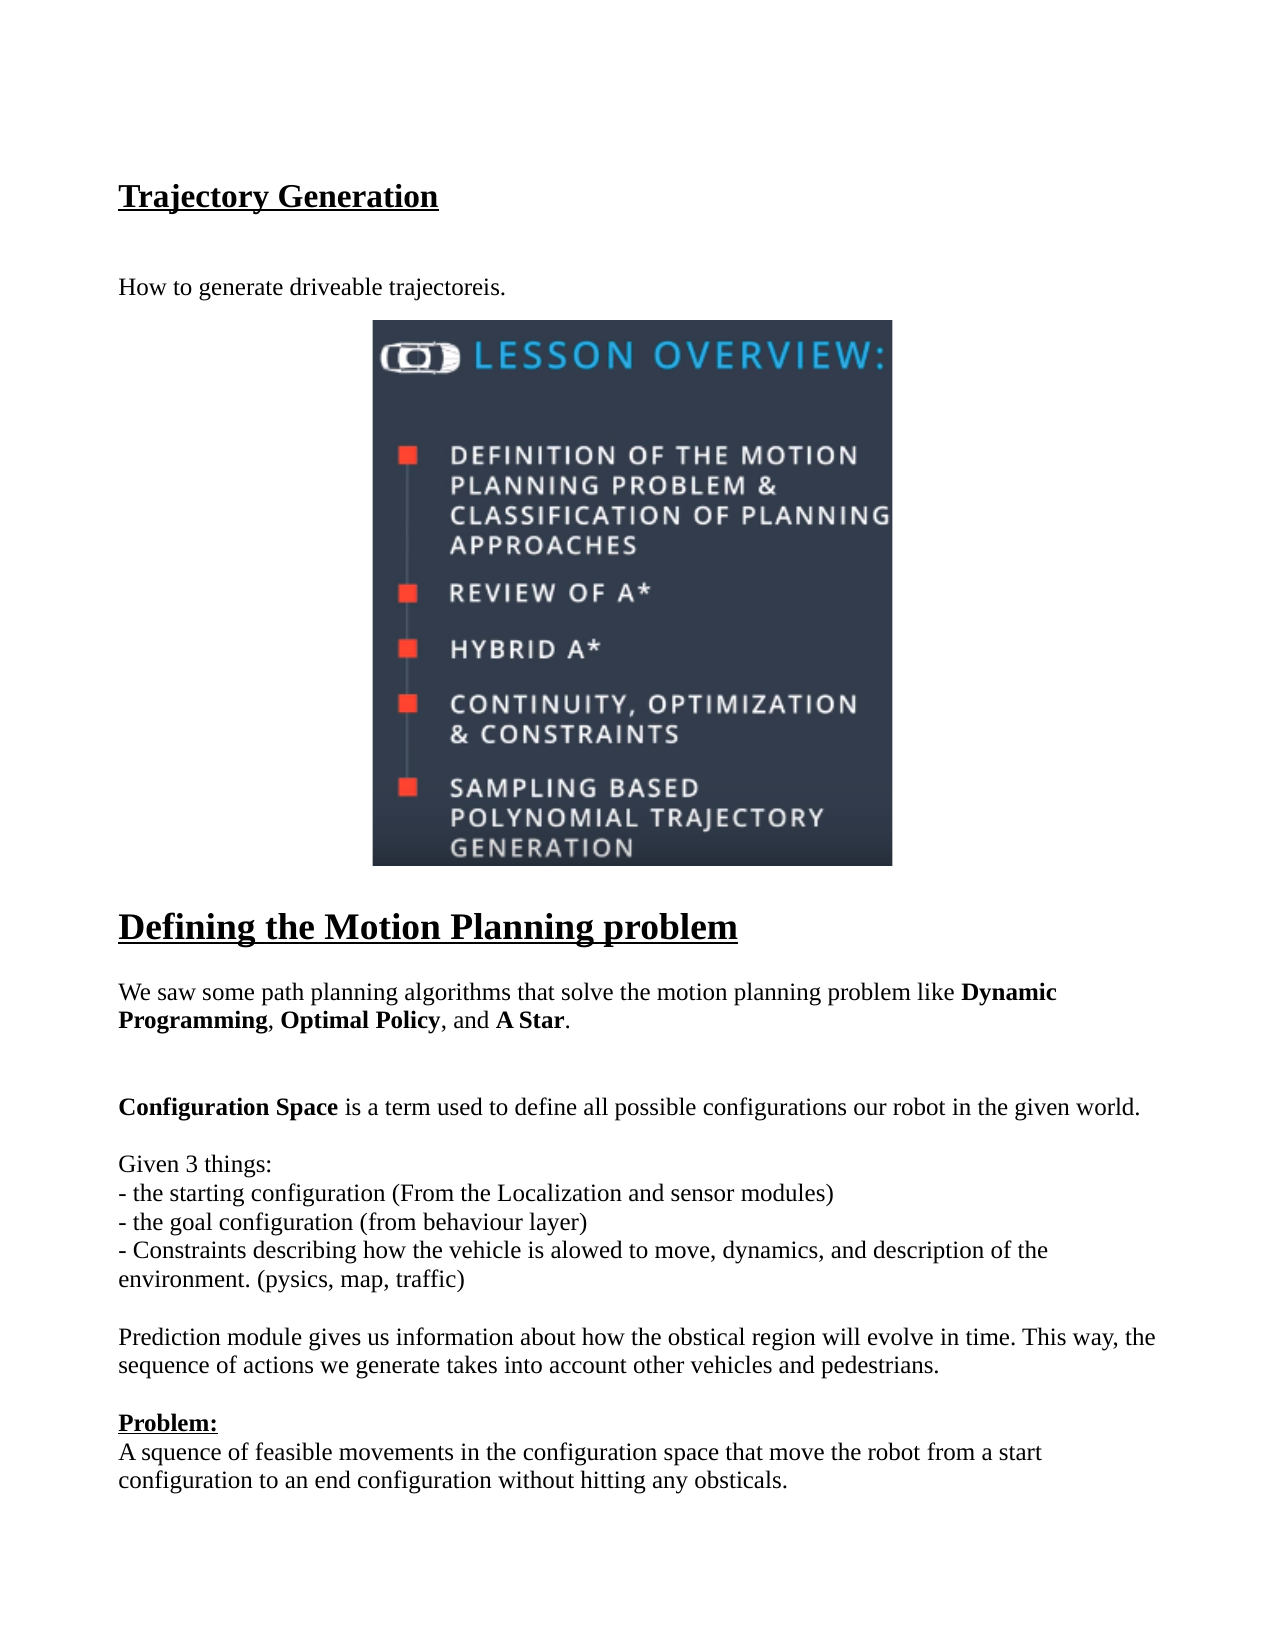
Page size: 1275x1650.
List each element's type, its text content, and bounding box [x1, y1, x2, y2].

text Given 3 things: [118, 1149, 1157, 1178]
picture [372, 320, 893, 866]
text - Constraints describing how the vehicle is alowed to move, dynamics, and description of the environment. (pysics, map, traffic) [118, 1235, 1157, 1293]
text - the goal configuration (from behaviour layer) [118, 1207, 1157, 1235]
text Prediction module gives us information about how the obstical region will evolve in time. This way, the sequence of actions we generate takes into account other vehicles and pedestrians. [118, 1322, 1157, 1379]
text We saw some path planning algorithms that solve the motion planning problem like Dynamic Programming, Optimal Policy, and A Star. [118, 977, 1157, 1034]
text - the starting configuration (From the Localization and sensor modules) [118, 1178, 1157, 1207]
text Defining the Motion Planning problem [118, 905, 1157, 948]
text A squence of feasible movements in the configuration space that move the robot from a start configuration to an end configuration without hitting any obsticals. [118, 1437, 1157, 1494]
text Configuration Space is a term used to define all possible configurations our robot in the given world. [118, 1092, 1157, 1120]
text Trajectory Generation [118, 176, 1157, 215]
text Problem: [118, 1408, 1157, 1437]
text How to generate driveable trajectoreis. [118, 272, 1157, 301]
